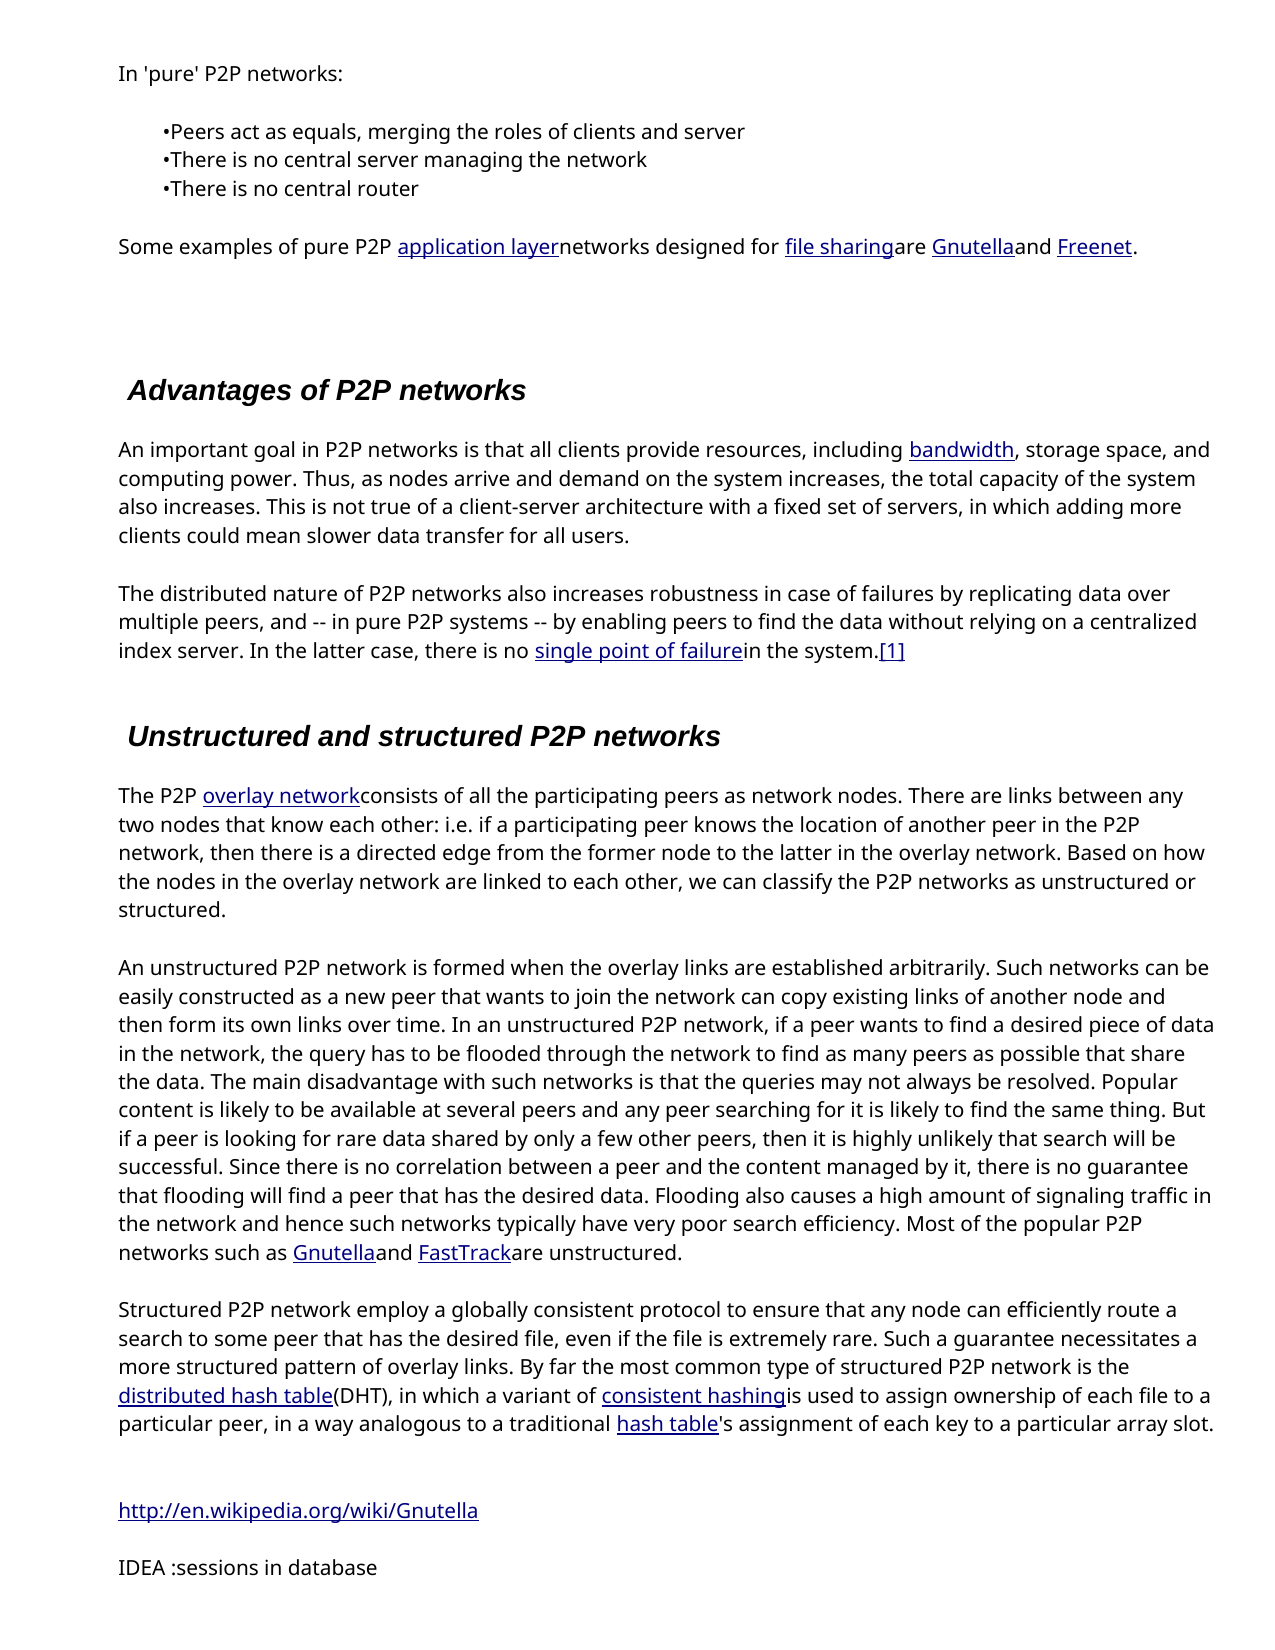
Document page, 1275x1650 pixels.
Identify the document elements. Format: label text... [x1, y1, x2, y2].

list There is no central server managing the network [162, 145, 1216, 174]
subtitle Unstructured and structured P2P networks [127, 719, 1207, 752]
text Structured P2P network employ a globally consistent protocol to ensure that any node can efficiently route a search to some peer that has the desired file, even if the file is extremely rare. Such a guarantee necessitates a more structured pattern of overlay links. By far the most common type of structured P2P network is the distributed hash table(DHT), in which a variant of consistent hashingis used to assign ownership of each file to a particular peer, in a way analogous to a traditional hash table's assignment of each key to a particular array slot. [118, 1296, 1216, 1438]
text The distributed nature of P2P networks also increases robustness in case of failures by replicating data over multiple peers, and -- in pure P2P systems -- by enabling peers to find the data without relying on a centralized index server. In the latter case, there is no single point of failurein the system.[1] [118, 579, 1216, 664]
text http://en.wikipedia.org/wiki/Gnutella IDEA :sessions in database [118, 1467, 1216, 1581]
list Peers act as equals, merging the roles of clients and server [162, 117, 1216, 145]
text An unstructured P2P network is formed when the overlay links are established arbitrarily. Such networks can be easily constructed as a new peer that wants to join the network can copy existing links of another node and then form its own links over time. In an unstructured P2P network, if a peer wants to find a desired piece of data in the network, the query has to be flooded through the network to find as many peers as possible that share the data. The main disadvantage with such networks is that the queries may not always be resolved. Popular content is likely to be available at several peers and any peer searching for it is likely to find the same thing. But if a peer is looking for rare data shared by only a few other peers, then it is highly unlikely that search will be successful. Since there is no correlation between a peer and the content managed by it, there is no guarantee that flooding will find a peer that has the desired data. Flooding also causes a high amount of signaling traffic in the network and hence such networks typically have very poor search efficiency. Most of the popular P2P networks such as Gnutellaand FastTrackare unstructured. [118, 953, 1216, 1266]
subtitle Advantages of P2P networks [127, 373, 1207, 406]
text Some examples of pure P2P application layernetworks designed for file sharingare Gnutellaand Freenet. [118, 232, 1216, 260]
text The P2P overlay networkconsists of all the participating peers as network nodes. There are links between any two nodes that know each other: i.e. if a participating peer knows the location of another peer in the P2P network, then there is a directed edge from the former node to the latter in the overlay network. Based on how the nodes in the overlay network are linked to each other, we can classify the P2P networks as unstructured or structured. [118, 782, 1216, 924]
text In 'pure' P2P networks: [118, 59, 1216, 87]
text An important goal in P2P networks is that all clients provide resources, including bandwidth, storage space, and computing power. Thus, as nodes arrive and demand on the system increases, the total capacity of the system also increases. This is not true of a client-server architecture with a fixed set of servers, in which adding more clients could mean slower data transfer for all users. [118, 436, 1216, 549]
list There is no central router [162, 174, 1216, 202]
